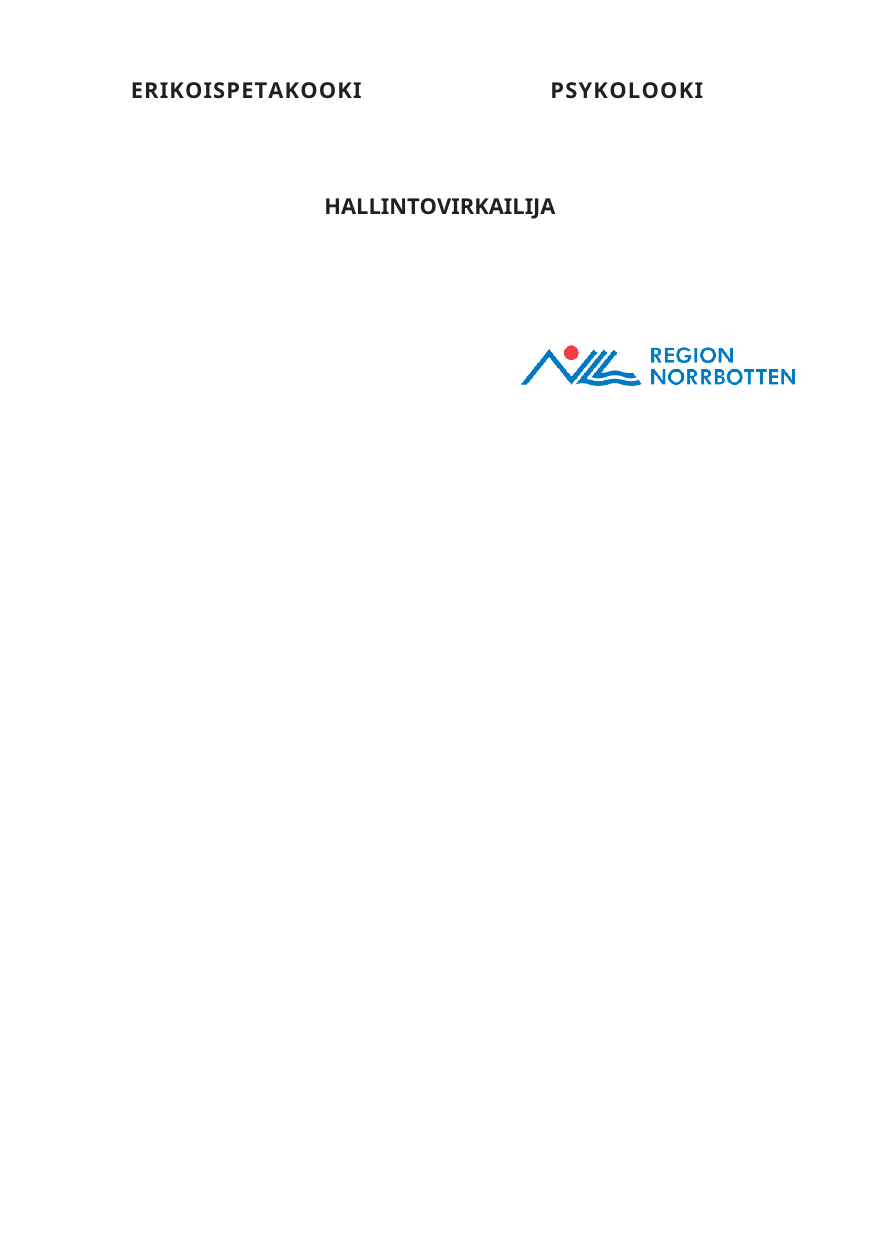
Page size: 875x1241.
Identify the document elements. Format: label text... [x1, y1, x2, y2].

text ERIKOISPETAKOOKI PSYKOLOOKI [25, 75, 808, 105]
text HALLINTOVIRKAILIJA [78, 191, 801, 221]
picture [520, 345, 795, 386]
